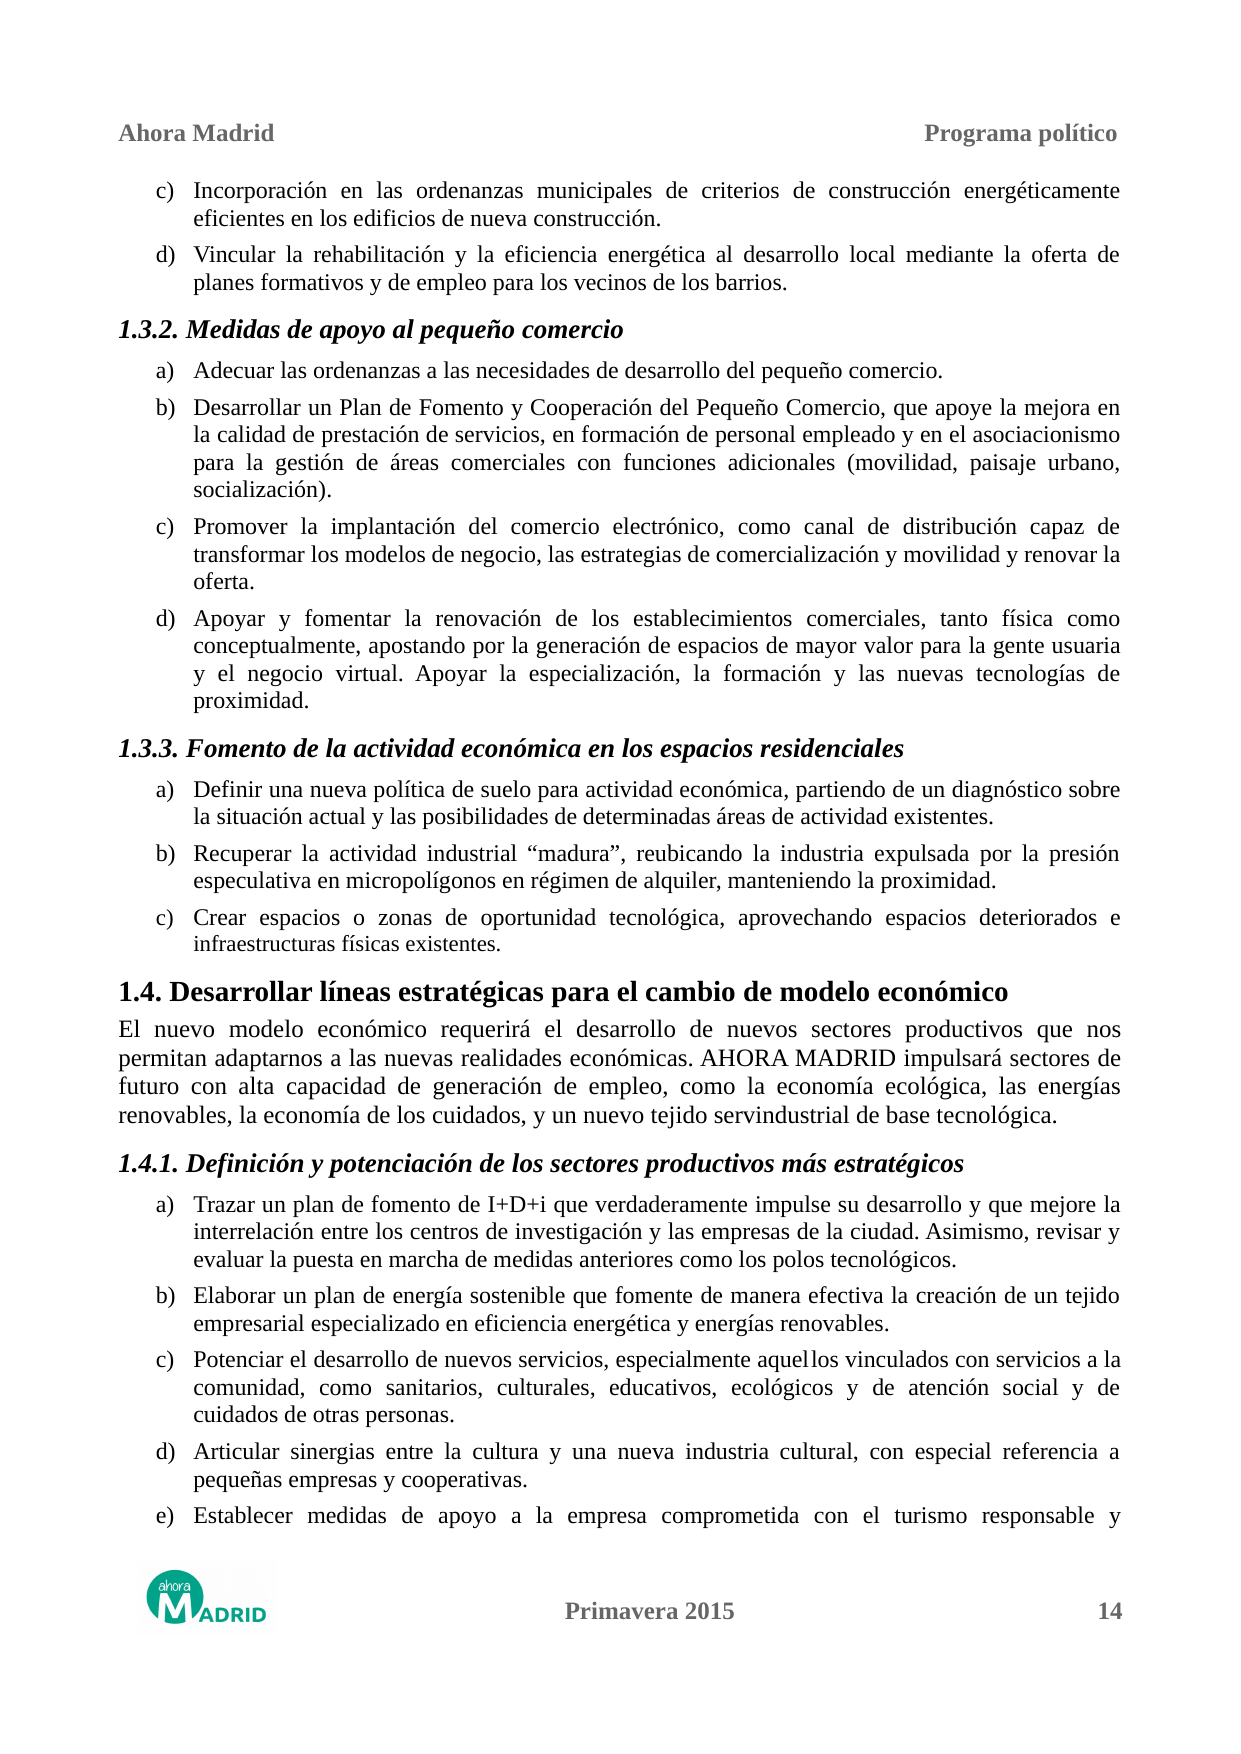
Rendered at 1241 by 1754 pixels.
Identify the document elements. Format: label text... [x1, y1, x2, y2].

list El nuevo modelo económico requerirá el desarrollo de nuevos sectores productivos que nos permitan adaptarnos a las nuevas realidades económicas. AHORA MADRID impulsará sectores de futuro con alta capacidad de generación de empleo, como la economía ecológica, las energías renovables, la economía de los cuidados, y un nuevo tejido servindustrial de base tecnológica. [118, 1014, 1122, 1129]
list Trazar un plan de fomento de I+D+i que verdaderamente impulse su desarrollo y que mejore la interrelación entre los centros de investigación y las empresas de la ciudad. Asimismo, revisar y evaluar la puesta en marcha de medidas anteriores como los polos tecnológicos. [156, 1189, 1122, 1272]
list Definir una nueva política de suelo para actividad económica, partiendo de un diagnóstico sobre la situación actual y las posibilidades de determinadas áreas de actividad existentes. [156, 775, 1122, 830]
list Vincular la rehabilitación y la eficiencia energética al desarrollo local mediante la oferta de planes formativos y de empleo para los vecinos de los barrios. [156, 240, 1122, 296]
list Adecuar las ordenanzas a las necesidades de desarrollo del pequeño comercio. [156, 356, 1122, 384]
list Crear espacios o zonas de oportunidad tecnológica, aprovechando espacios deteriorados e infraestructuras físicas existentes. [156, 903, 1122, 957]
list Incorporación en las ordenanzas municipales de criterios de construcción energéticamente eficientes en los edificios de nueva construcción. [156, 176, 1122, 232]
list Elaborar un plan de energía sostenible que fomente de manera efectiva la creación de un tejido empresarial especializado en eficiencia energética y energías renovables. [156, 1281, 1122, 1336]
list Promover la implantación del comercio electrónico, como canal de distribución capaz de transformar los modelos de negocio, las estrategias de comercialización y movilidad y renovar la oferta. [156, 512, 1122, 595]
list 1.3.2. Medidas de apoyo al pequeño comercio [118, 313, 1122, 344]
list 1.4. Desarrollar líneas estratégicas para el cambio de modelo económico [118, 974, 1122, 1008]
list Establecer medidas de apoyo a la empresa comprometida con el turismo responsable y [156, 1501, 1122, 1529]
list 1.4.1. Definición y potenciación de los sectores productivos más estratégicos [118, 1147, 1122, 1178]
list Desarrollar un Plan de Fomento y Cooperación del Pequeño Comercio, que apoye la mejora en la calidad de prestación de servicios, en formación de personal empleado y en el asociacionismo para la gestión de áreas comerciales con funciones adicionales (movilidad, paisaje urbano, socialización). [156, 393, 1122, 503]
list Recuperar la actividad industrial “madura”, reubicando la industria expulsada por la presión especulativa en micropolígonos en régimen de alquiler, manteniendo la proximidad. [156, 839, 1122, 894]
list Apoyar y fomentar la renovación de los establecimientos comerciales, tanto física como conceptualmente, apostando por la generación de espacios de mayor valor para la gente usuaria y el negocio virtual. Apoyar la especialización, la formación y las nuevas tecnologías de proximidad. [156, 604, 1122, 714]
list Articular sinergias entre la cultura y una nueva industria cultural, con especial referencia a pequeñas empresas y cooperativas. [156, 1437, 1122, 1492]
list Potenciar el desarrollo de nuevos servicios, especialmente aquellos vinculados con servicios a la comunidad, como sanitarios, culturales, educativos, ecológicos y de atención social y de cuidados de otras personas. [156, 1345, 1122, 1428]
list 1.3.3. Fomento de la actividad económica en los espacios residenciales [118, 732, 1122, 763]
picture [137, 1560, 278, 1636]
